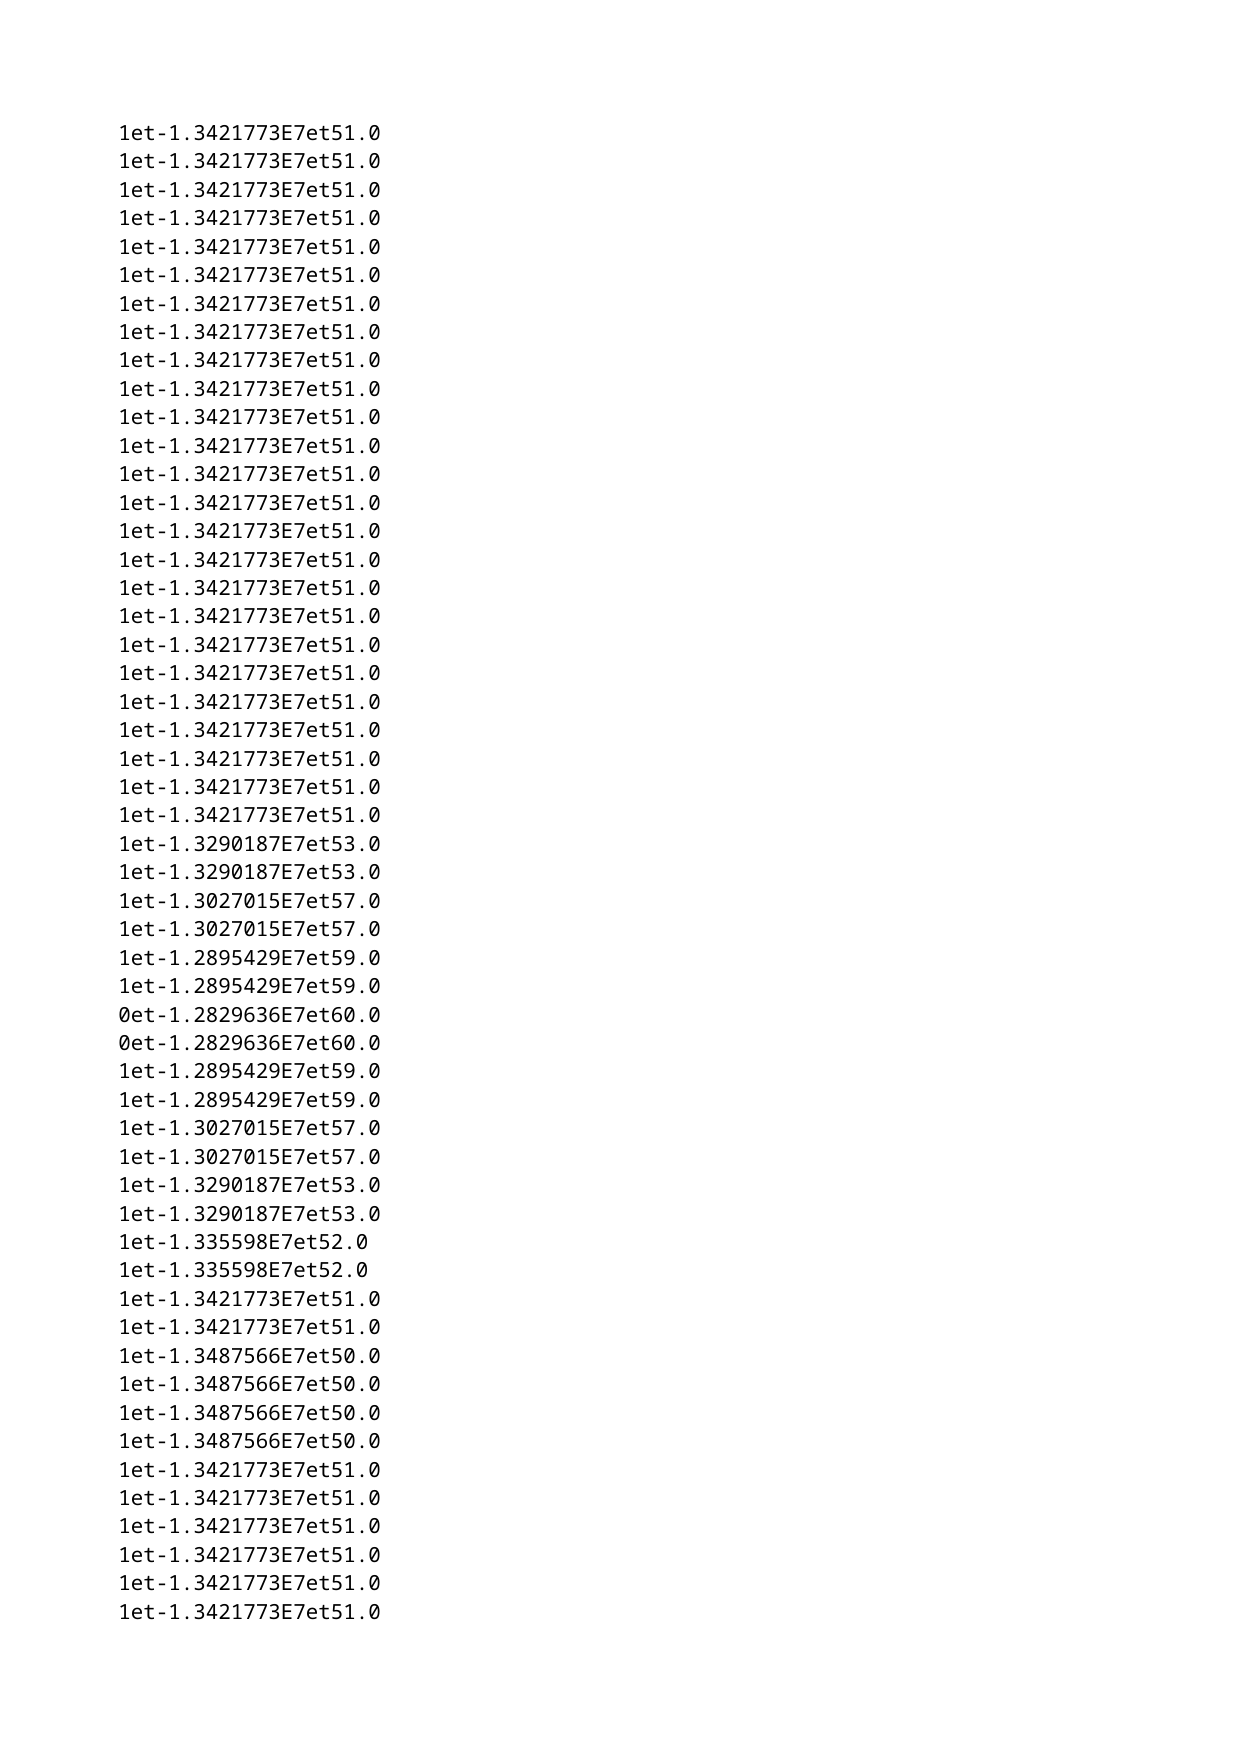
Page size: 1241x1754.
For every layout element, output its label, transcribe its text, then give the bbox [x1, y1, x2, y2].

text 1et-1.3421773E7et51.0 [118, 687, 1122, 715]
text 1et-1.3421773E7et51.0 [118, 1455, 1122, 1483]
text 1et-1.3421773E7et51.0 [118, 346, 1122, 374]
text 1et-1.3487566E7et50.0 [118, 1369, 1122, 1398]
text 1et-1.3421773E7et51.0 [118, 431, 1122, 459]
text 1et-1.2895429E7et59.0 [118, 943, 1122, 971]
text 0et-1.2829636E7et60.0 [118, 1000, 1122, 1028]
text 1et-1.3421773E7et51.0 [118, 232, 1122, 260]
text 1et-1.3421773E7et51.0 [118, 1512, 1122, 1540]
text 1et-1.3027015E7et57.0 [118, 1142, 1122, 1170]
text 1et-1.3421773E7et51.0 [118, 175, 1122, 203]
text 1et-1.3421773E7et51.0 [118, 602, 1122, 630]
text 1et-1.3421773E7et51.0 [118, 289, 1122, 317]
text 1et-1.3487566E7et50.0 [118, 1341, 1122, 1369]
text 1et-1.335598E7et52.0 [118, 1227, 1122, 1256]
text 1et-1.3421773E7et51.0 [118, 317, 1122, 346]
text 1et-1.3290187E7et53.0 [118, 829, 1122, 857]
text 1et-1.3421773E7et51.0 [118, 772, 1122, 801]
text 1et-1.3421773E7et51.0 [118, 147, 1122, 175]
text 1et-1.3421773E7et51.0 [118, 459, 1122, 488]
text 1et-1.3421773E7et51.0 [118, 1483, 1122, 1512]
text 1et-1.3027015E7et57.0 [118, 1113, 1122, 1142]
text 1et-1.3421773E7et51.0 [118, 801, 1122, 829]
text 1et-1.3421773E7et51.0 [118, 374, 1122, 402]
text 1et-1.3421773E7et51.0 [118, 203, 1122, 232]
text 1et-1.3421773E7et51.0 [118, 1540, 1122, 1568]
text 1et-1.3421773E7et51.0 [118, 118, 1122, 147]
text 1et-1.3290187E7et53.0 [118, 857, 1122, 886]
text 1et-1.3421773E7et51.0 [118, 744, 1122, 772]
text 1et-1.3290187E7et53.0 [118, 1199, 1122, 1227]
text 1et-1.3487566E7et50.0 [118, 1398, 1122, 1426]
text 1et-1.3421773E7et51.0 [118, 260, 1122, 289]
text 1et-1.3421773E7et51.0 [118, 715, 1122, 744]
text 1et-1.3421773E7et51.0 [118, 1568, 1122, 1597]
text 1et-1.3421773E7et51.0 [118, 402, 1122, 431]
text 1et-1.3421773E7et51.0 [118, 658, 1122, 687]
text 1et-1.3421773E7et51.0 [118, 488, 1122, 516]
text 1et-1.3027015E7et57.0 [118, 914, 1122, 943]
text 1et-1.2895429E7et59.0 [118, 1057, 1122, 1085]
text 1et-1.3421773E7et51.0 [118, 573, 1122, 602]
text 0et-1.2829636E7et60.0 [118, 1028, 1122, 1057]
text 1et-1.3421773E7et51.0 [118, 1597, 1122, 1625]
text 1et-1.335598E7et52.0 [118, 1256, 1122, 1284]
text 1et-1.3290187E7et53.0 [118, 1170, 1122, 1199]
text 1et-1.3421773E7et51.0 [118, 1284, 1122, 1312]
text 1et-1.3027015E7et57.0 [118, 886, 1122, 914]
text 1et-1.3421773E7et51.0 [118, 516, 1122, 545]
text 1et-1.3421773E7et51.0 [118, 630, 1122, 658]
text 1et-1.3421773E7et51.0 [118, 1312, 1122, 1341]
text 1et-1.3421773E7et51.0 [118, 545, 1122, 573]
text 1et-1.2895429E7et59.0 [118, 971, 1122, 1000]
text 1et-1.3487566E7et50.0 [118, 1426, 1122, 1455]
text 1et-1.2895429E7et59.0 [118, 1085, 1122, 1113]
